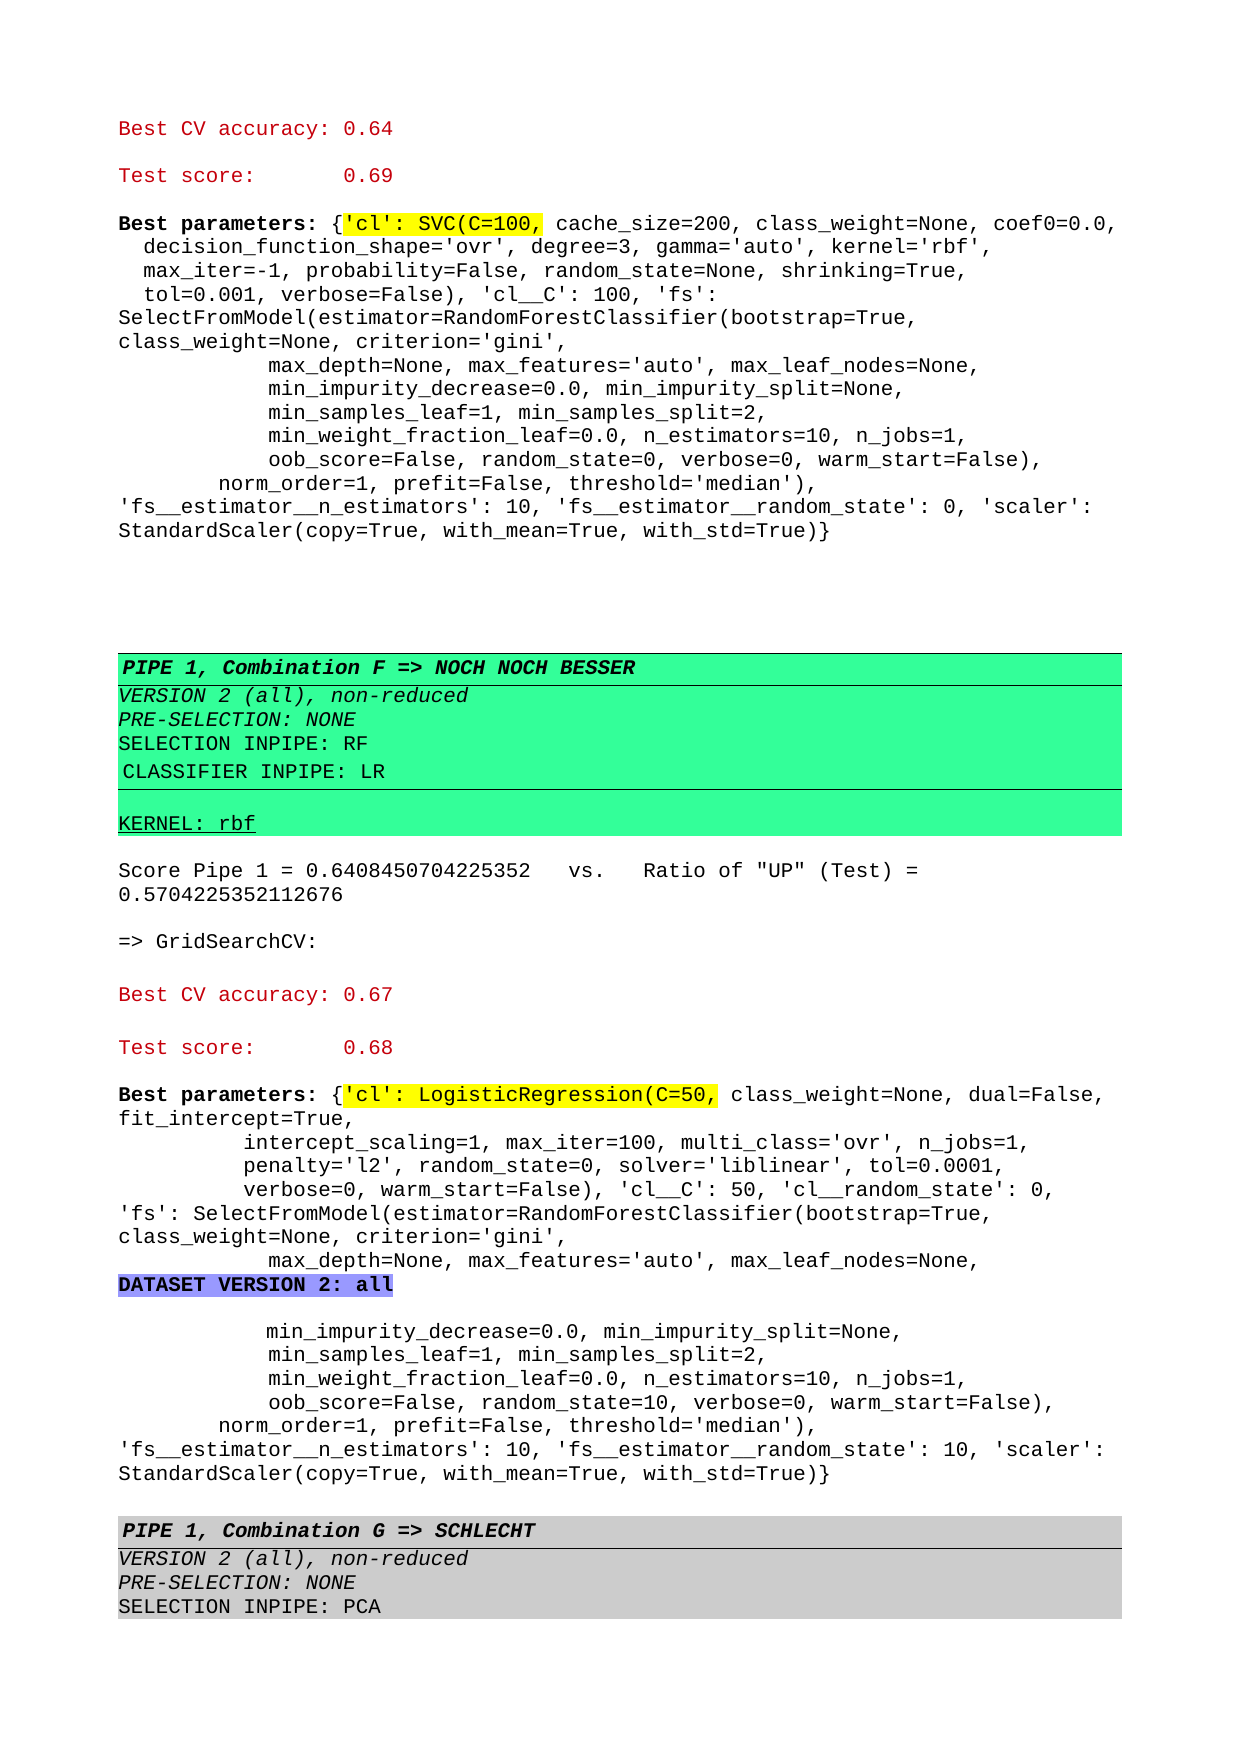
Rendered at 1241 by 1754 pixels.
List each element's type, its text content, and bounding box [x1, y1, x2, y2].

text norm_order=1, prefit=False, threshold='median'), 'fs__estimator__n_estimators': 10, 'fs__estimator__random_state': 0, 'scaler': StandardScaler(copy=True, with_mean=True, with_std=True)} [118, 473, 1122, 544]
text VERSION 2 (all), non-reduced [118, 1549, 1122, 1572]
text oob_score=False, random_state=10, verbose=0, warm_start=False), [118, 1392, 1122, 1415]
text PIPE 1, Combination G => SCHLECHT [118, 1516, 1122, 1548]
text Best CV accuracy: 0.64 [118, 118, 1122, 142]
text max_depth=None, max_features='auto', max_leaf_nodes=None, [118, 354, 1122, 378]
text penalty='l2', random_state=0, solver='liblinear', tol=0.0001, [118, 1155, 1122, 1179]
text Best parameters: {'cl': LogisticRegression(C=50, class_weight=None, dual=False, fit_intercept=True, [118, 1084, 1122, 1132]
text SELECTION INPIPE: RF [118, 733, 1122, 756]
text decision_function_shape='ovr', degree=3, gamma='auto', kernel='rbf', [118, 236, 1122, 260]
text SELECTION INPIPE: PCA [118, 1596, 1122, 1619]
text Score Pipe 1 = 0.6408450704225352 vs. Ratio of "UP" (Test) = 0.5704225352112676 [118, 860, 1122, 907]
text Best parameters: {'cl': SVC(C=100, cache_size=200, class_weight=None, coef0=0.0, [118, 213, 1122, 236]
text min_samples_leaf=1, min_samples_split=2, [118, 402, 1122, 426]
text DATASET VERSION 2: all [118, 1273, 1122, 1297]
text max_iter=-1, probability=False, random_state=None, shrinking=True, [118, 260, 1122, 284]
text PRE-SELECTION: NONE [118, 1572, 1122, 1596]
text Best CV accuracy: 0.67 [118, 984, 1122, 1008]
text min_weight_fraction_leaf=0.0, n_estimators=10, n_jobs=1, [118, 1368, 1122, 1392]
text Test score: 0.69 [118, 165, 1122, 189]
text norm_order=1, prefit=False, threshold='median'), 'fs__estimator__n_estimators': 10, 'fs__estimator__random_state': 10, 'scaler': StandardScaler(copy=True, with_mean=True, with_std=True)} [118, 1415, 1122, 1486]
text max_depth=None, max_features='auto', max_leaf_nodes=None, [118, 1250, 1122, 1273]
text min_samples_leaf=1, min_samples_split=2, [118, 1344, 1122, 1368]
text Test score: 0.68 [118, 1037, 1122, 1061]
text => GridSearchCV: [118, 931, 1122, 954]
text VERSION 2 (all), non-reduced [118, 686, 1122, 709]
text verbose=0, warm_start=False), 'cl__C': 50, 'cl__random_state': 0, 'fs': SelectFromModel(estimator=RandomForestClassifier(bootstrap=True, class_weight=None, criterion='gini', [118, 1179, 1122, 1250]
text KERNEL: rbf [118, 813, 1122, 836]
text min_impurity_decrease=0.0, min_impurity_split=None, [118, 378, 1122, 402]
text tol=0.001, verbose=False), 'cl__C': 100, 'fs': SelectFromModel(estimator=RandomForestClassifier(bootstrap=True, class_weight=None, criterion='gini', [118, 284, 1122, 354]
text CLASSIFIER INPIPE: LR [118, 756, 1122, 789]
text PIPE 1, Combination F => NOCH NOCH BESSER [118, 654, 1122, 685]
text min_weight_fraction_leaf=0.0, n_estimators=10, n_jobs=1, [118, 426, 1122, 449]
text min_impurity_decrease=0.0, min_impurity_split=None, [118, 1321, 1122, 1344]
text intercept_scaling=1, max_iter=100, multi_class='ovr', n_jobs=1, [118, 1132, 1122, 1155]
text oob_score=False, random_state=0, verbose=0, warm_start=False), [118, 449, 1122, 473]
text PRE-SELECTION: NONE [118, 709, 1122, 733]
